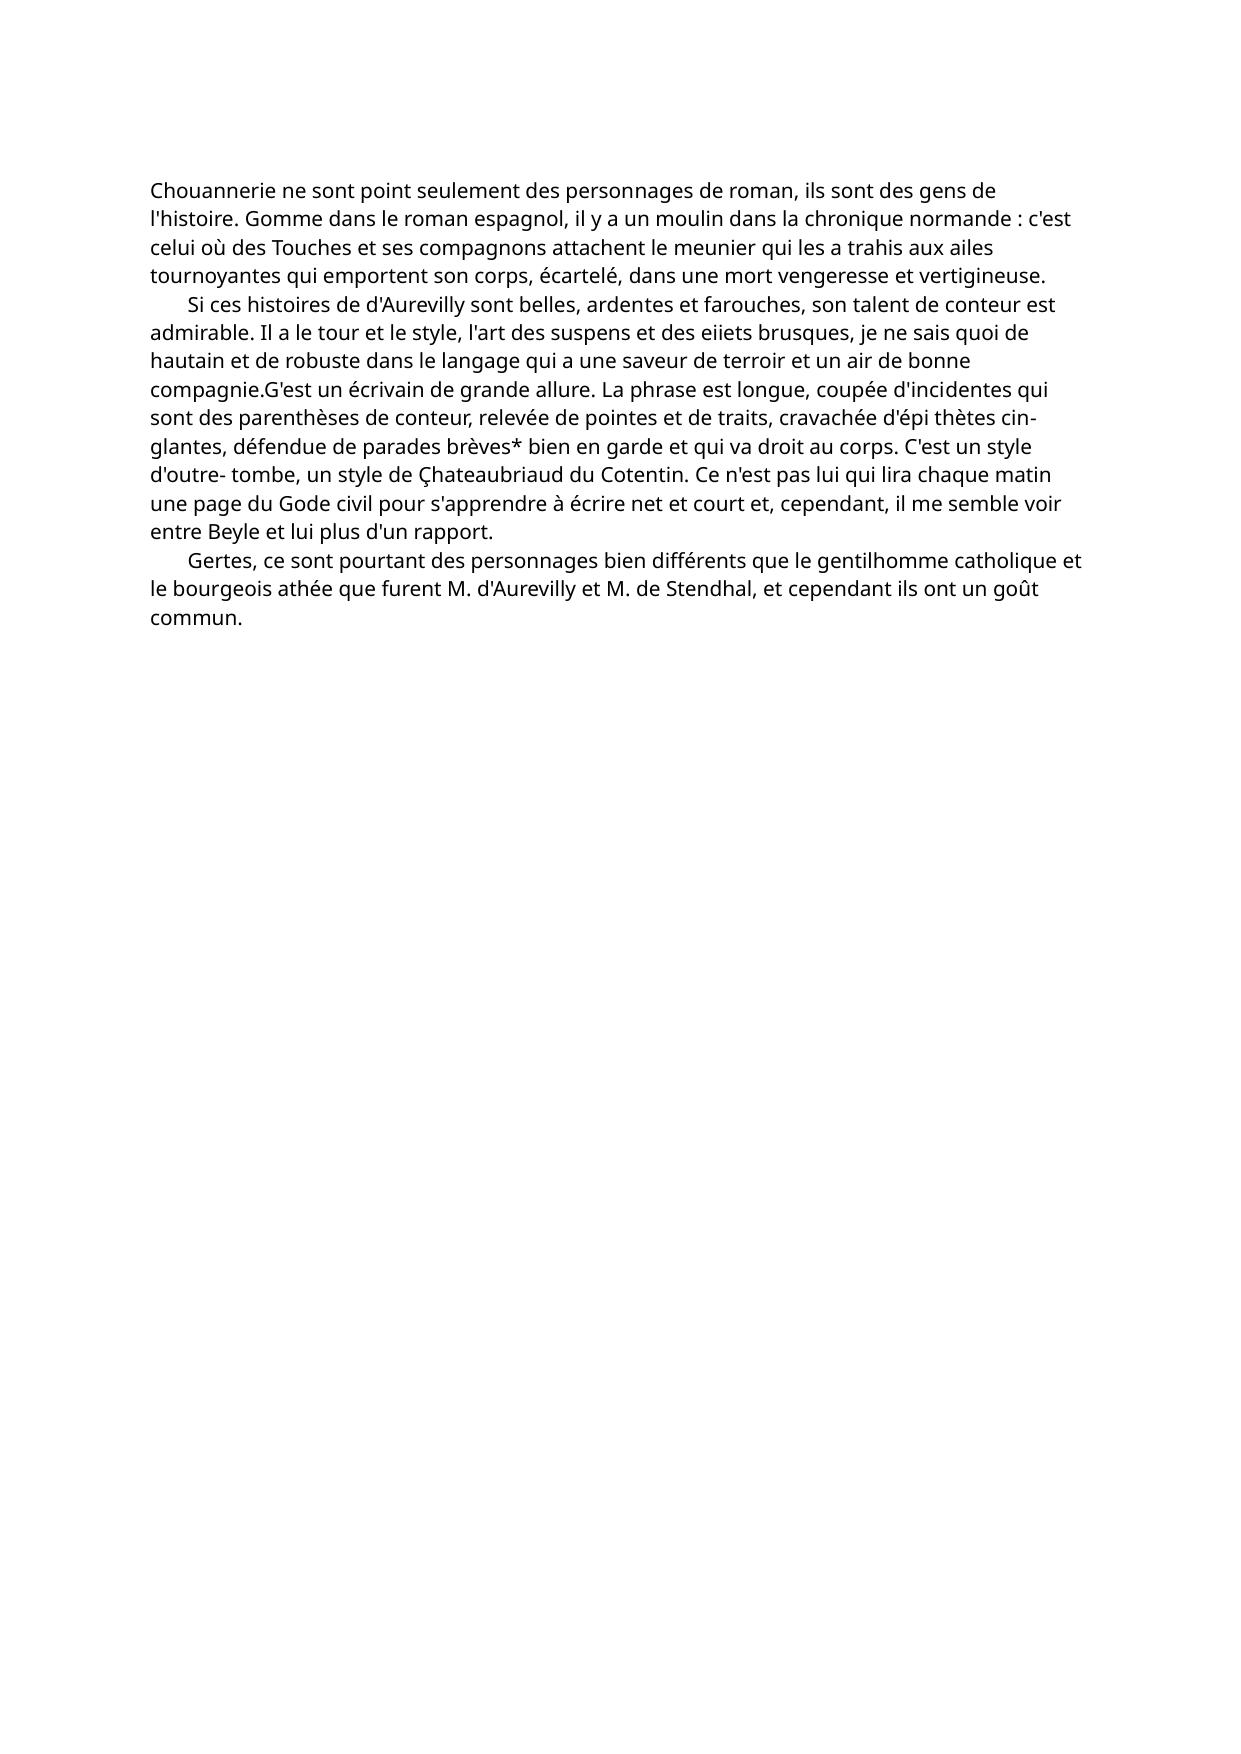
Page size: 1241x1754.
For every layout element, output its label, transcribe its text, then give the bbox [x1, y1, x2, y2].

text Chouannerie ne sont point seulement des person­nages de roman, ils sont des gens de l'histoire. Gomme dans le roman espagnol, il y a un moulin dans la chronique normande : c'est celui où des Touches et ses compagnons attachent le meunier qui les a trahis aux ailes tournoyantes qui empor­tent son corps, écartelé, dans une mort vengeresse et vertigineuse. [150, 176, 1090, 290]
text Gertes, ce sont pourtant des personnages bien différents que le gentilhomme catholique et le bour­geois athée que furent M. d'Aurevilly et M. de Stendhal, et cependant ils ont un goût commun. [150, 546, 1090, 631]
text Si ces histoires de d'Aurevilly sont belles, arden­tes et farouches, son talent de conteur est admira­ble. Il a le tour et le style, l'art des suspens et des eiiets brusques, je ne sais quoi de hautain et de robuste dans le langage qui a une saveur de terroir et un air de bonne compagnie.G'est un écrivain de grande allure. La phrase est longue, coupée d'inci­dentes qui sont des parenthèses de conteur, relevée de pointes et de traits, cravachée d'épi thètes cin­glantes, défendue de parades brèves* bien en garde et qui va droit au corps. C'est un style d'outre- tombe, un style de Çhateaubriaud du Cotentin. Ce n'est pas lui qui lira chaque matin une page du Gode civil pour s'apprendre à écrire net et court et, cependant, il me semble voir entre Beyle et lui plus d'un rapport. [150, 290, 1090, 546]
